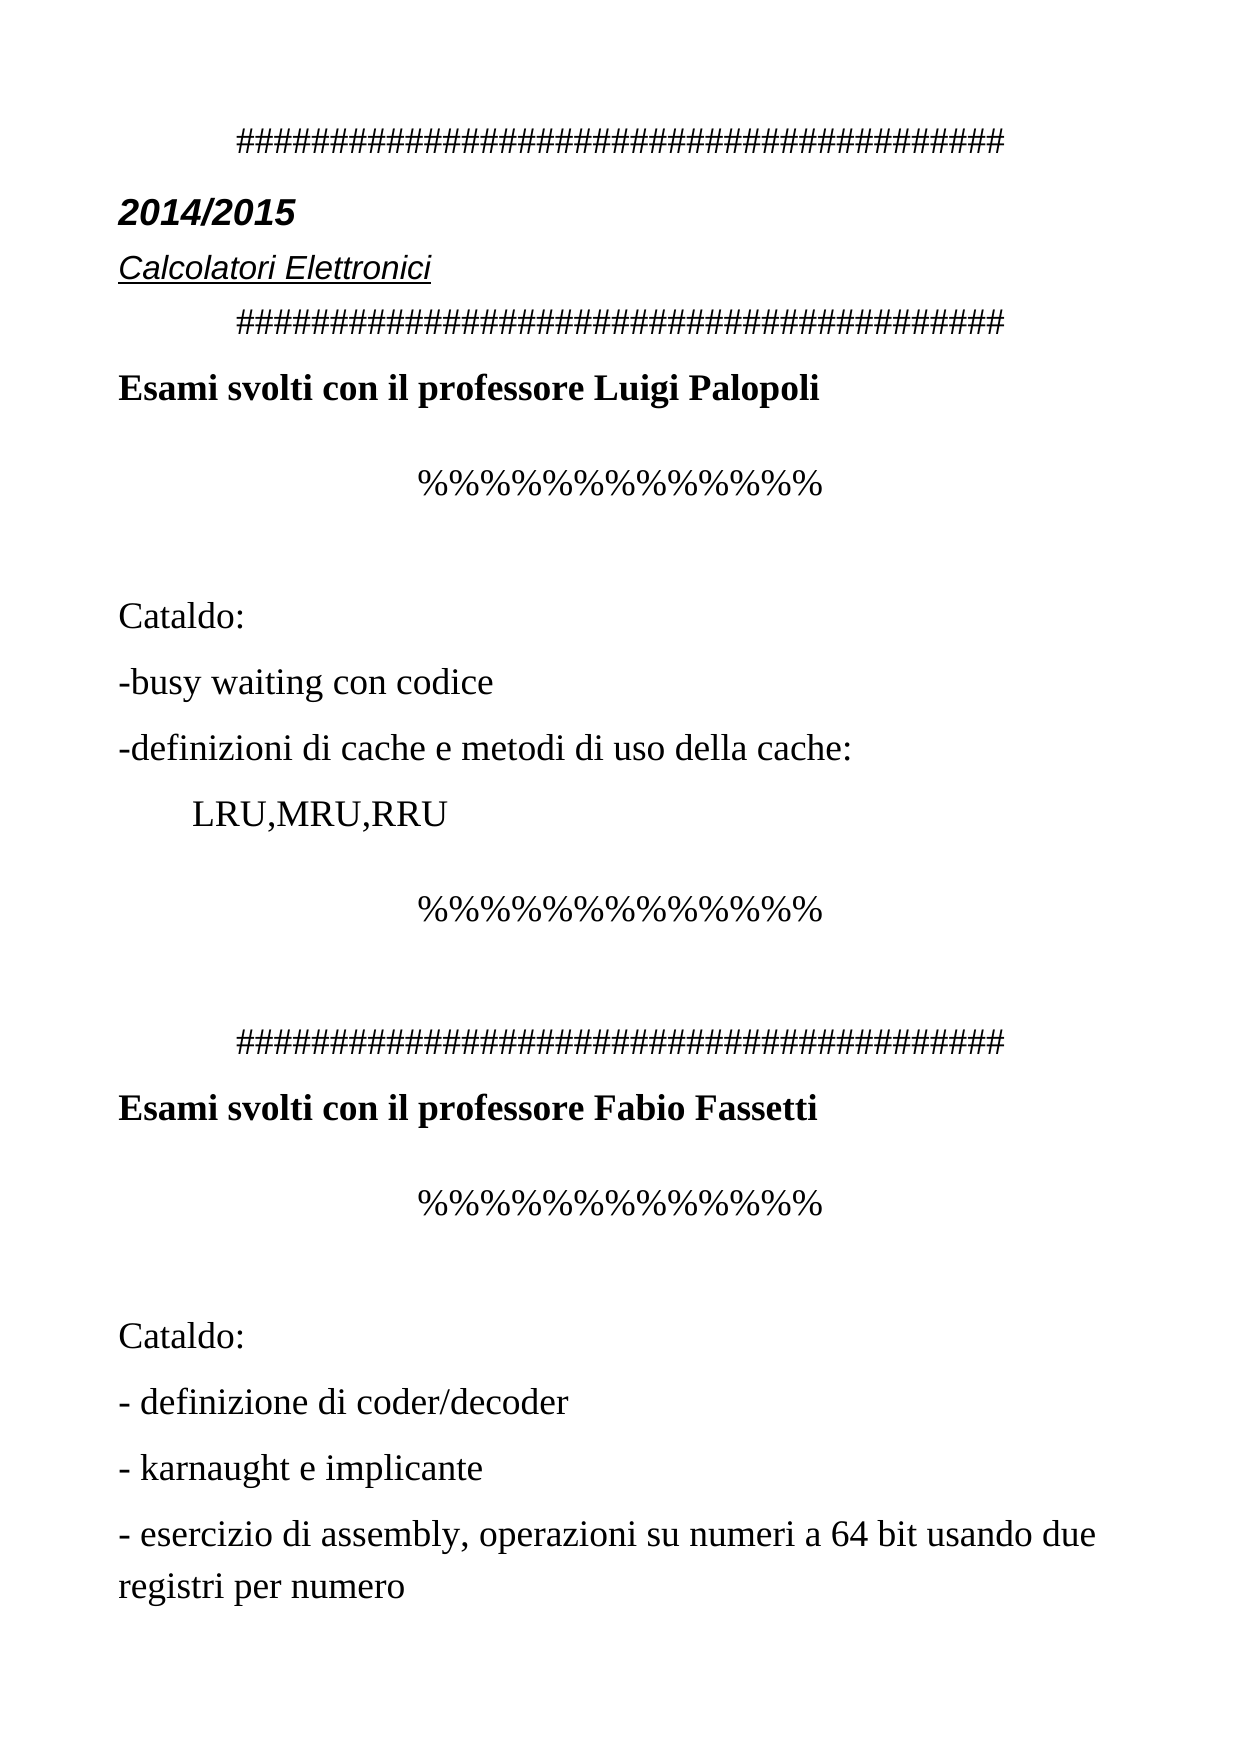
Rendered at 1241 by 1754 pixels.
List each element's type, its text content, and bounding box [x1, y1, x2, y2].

text ######################################### [118, 118, 1122, 161]
text Cataldo: [118, 593, 1122, 636]
subtitle Calcolatori Elettronici [118, 248, 1122, 287]
text - esercizio di assembly, operazioni su numeri a 64 bit usando due registri per numero [118, 1512, 1122, 1607]
text %%%%%%%%%%%%% [118, 887, 1122, 930]
text -busy waiting con codice [118, 659, 1122, 702]
text %%%%%%%%%%%%% [118, 1181, 1122, 1224]
text ######################################### [118, 299, 1122, 342]
text -definizioni di cache e metodi di uso della cache: [118, 726, 1122, 769]
text ######################################### [118, 1019, 1122, 1062]
text - definizione di coder/decoder [118, 1379, 1122, 1422]
text %%%%%%%%%%%%% [118, 461, 1122, 504]
text Esami svolti con il professore Fabio Fassetti [118, 1086, 1122, 1129]
text - karnaught e implicante [118, 1446, 1122, 1489]
subtitle 2014/2015 [118, 191, 1122, 234]
text Cataldo: [118, 1313, 1122, 1356]
text LRU,MRU,RRU [118, 792, 1122, 835]
text Esami svolti con il professore Luigi Palopoli [118, 366, 1122, 409]
